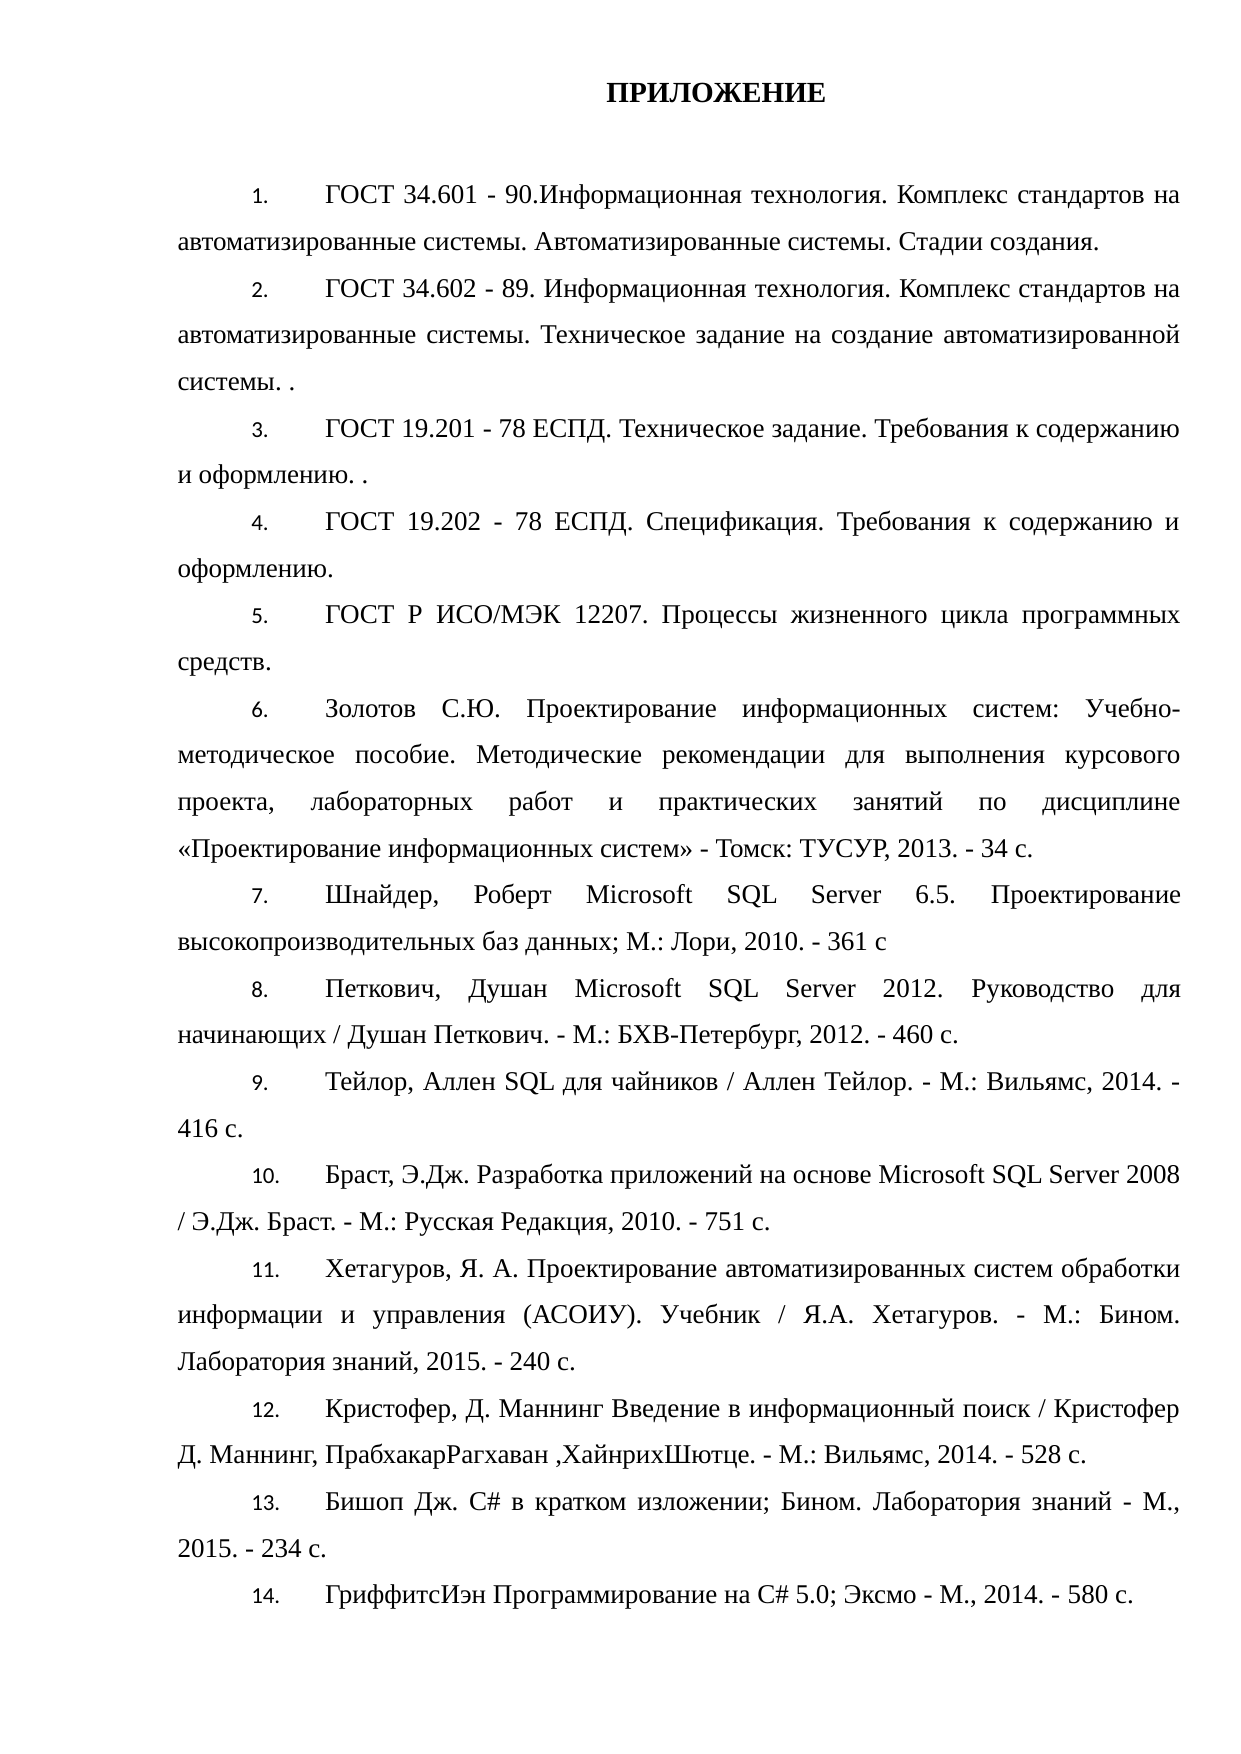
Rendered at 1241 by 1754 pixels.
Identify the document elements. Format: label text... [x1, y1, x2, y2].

subtitle ПРИЛОЖЕНИЕ [177, 75, 1181, 108]
list Браст, Э.Дж. Разработка приложений на основе Microsoft SQL Server 2008 / Э.Дж. Браст. - М.: Русская Редакция, 2010. - 751 c. [177, 1158, 1181, 1236]
list ГОСТ 34.602 - 89. Информационная технология. Комплекс стандартов на автоматизированные системы. Техническое задание на создание автоматизированной системы. . [177, 272, 1181, 396]
list ГриффитсИэн Программирование на C# 5.0; Эксмо - М., 2014. - 580 c. [177, 1578, 1181, 1609]
list Хетагуров, Я. А. Проектирование автоматизированных систем обработки информации и управления (АСОИУ). Учебник / Я.А. Хетагуров. - М.: Бином. Лаборатория знаний, 2015. - 240 c. [177, 1252, 1181, 1376]
list Шнайдер, Роберт Microsoft SQL Server 6.5. Проектирование высокопроизводительных баз данных; М.: Лори, 2010. - 361 c [177, 878, 1181, 956]
list ГОСТ 34.601 - 90.Информационная технология. Комплекс стандартов на автоматизированные системы. Автоматизированные системы. Стадии создания. [177, 178, 1181, 256]
list ГОСТ Р ИСО/МЭК 12207. Процессы жизненного цикла программных средств. [177, 598, 1181, 676]
list ГОСТ 19.201 - 78 ЕСПД. Техническое задание. Требования к содержанию и оформлению. . [177, 412, 1181, 489]
list Петкович, Душан Microsoft SQL Server 2012. Руководство для начинающих / Душан Петкович. - М.: БХВ-Петербург, 2012. - 460 c. [177, 972, 1181, 1049]
list ГОСТ 19.202 - 78 ЕСПД. Спецификация. Требования к содержанию и оформлению. [177, 505, 1181, 583]
list Кристофер, Д. Маннинг Введение в информационный поиск / Кристофер Д. Маннинг, ПрабхакарРагхаван ,ХайнрихШютце. - М.: Вильямс, 2014. - 528 c. [177, 1392, 1181, 1469]
list Тейлор, Аллен SQL для чайников / Аллен Тейлор. - М.: Вильямс, 2014. - 416 c. [177, 1065, 1181, 1143]
list Золотов С.Ю. Проектирование информационных систем: Учебно-методическое пособие. Методические рекомендации для выполнения курсового проекта, лабораторных работ и практических занятий по дисциплине «Проектирование информационных систем» - Томск: ТУСУР, 2013. - 34 с. [177, 692, 1181, 863]
list Бишоп Дж. С# в кратком изложении; Бином. Лаборатория знаний - М., 2015. - 234 c. [177, 1485, 1181, 1563]
